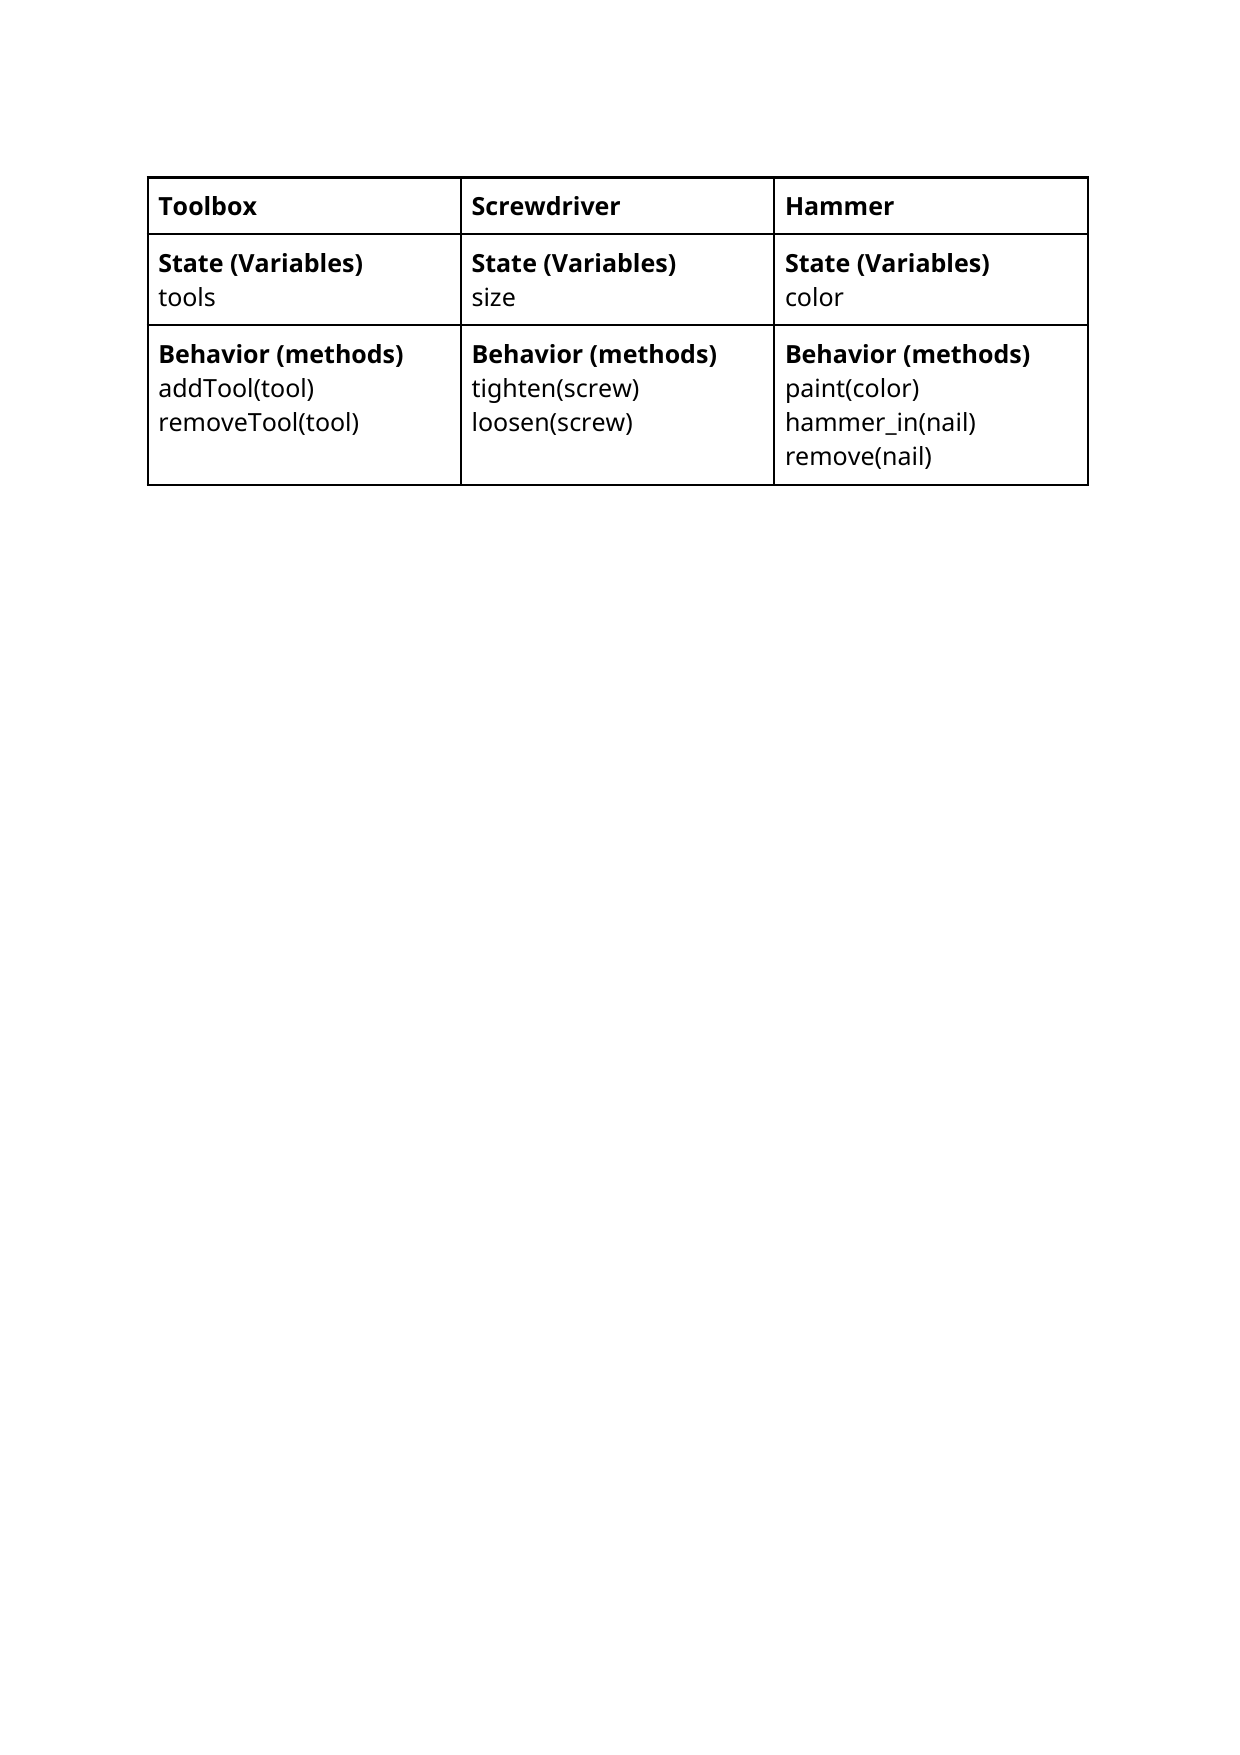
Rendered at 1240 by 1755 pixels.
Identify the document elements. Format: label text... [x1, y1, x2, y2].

table_cell State (Variables) tools [149, 235, 460, 324]
table_header Screwdriver [462, 179, 773, 233]
table_header Hammer [775, 179, 1087, 233]
table_cell Behavior (methods) paint(color) hammer_in(nail) remove(nail) [775, 326, 1087, 483]
table_cell State (Variables) color [775, 235, 1087, 324]
table_cell Behavior (methods) tighten(screw) loosen(screw) [462, 326, 773, 483]
table_cell State (Variables) size [462, 235, 773, 324]
table_cell Behavior (methods) addTool(tool) removeTool(tool) [149, 326, 460, 483]
table_header Toolbox [149, 179, 460, 233]
